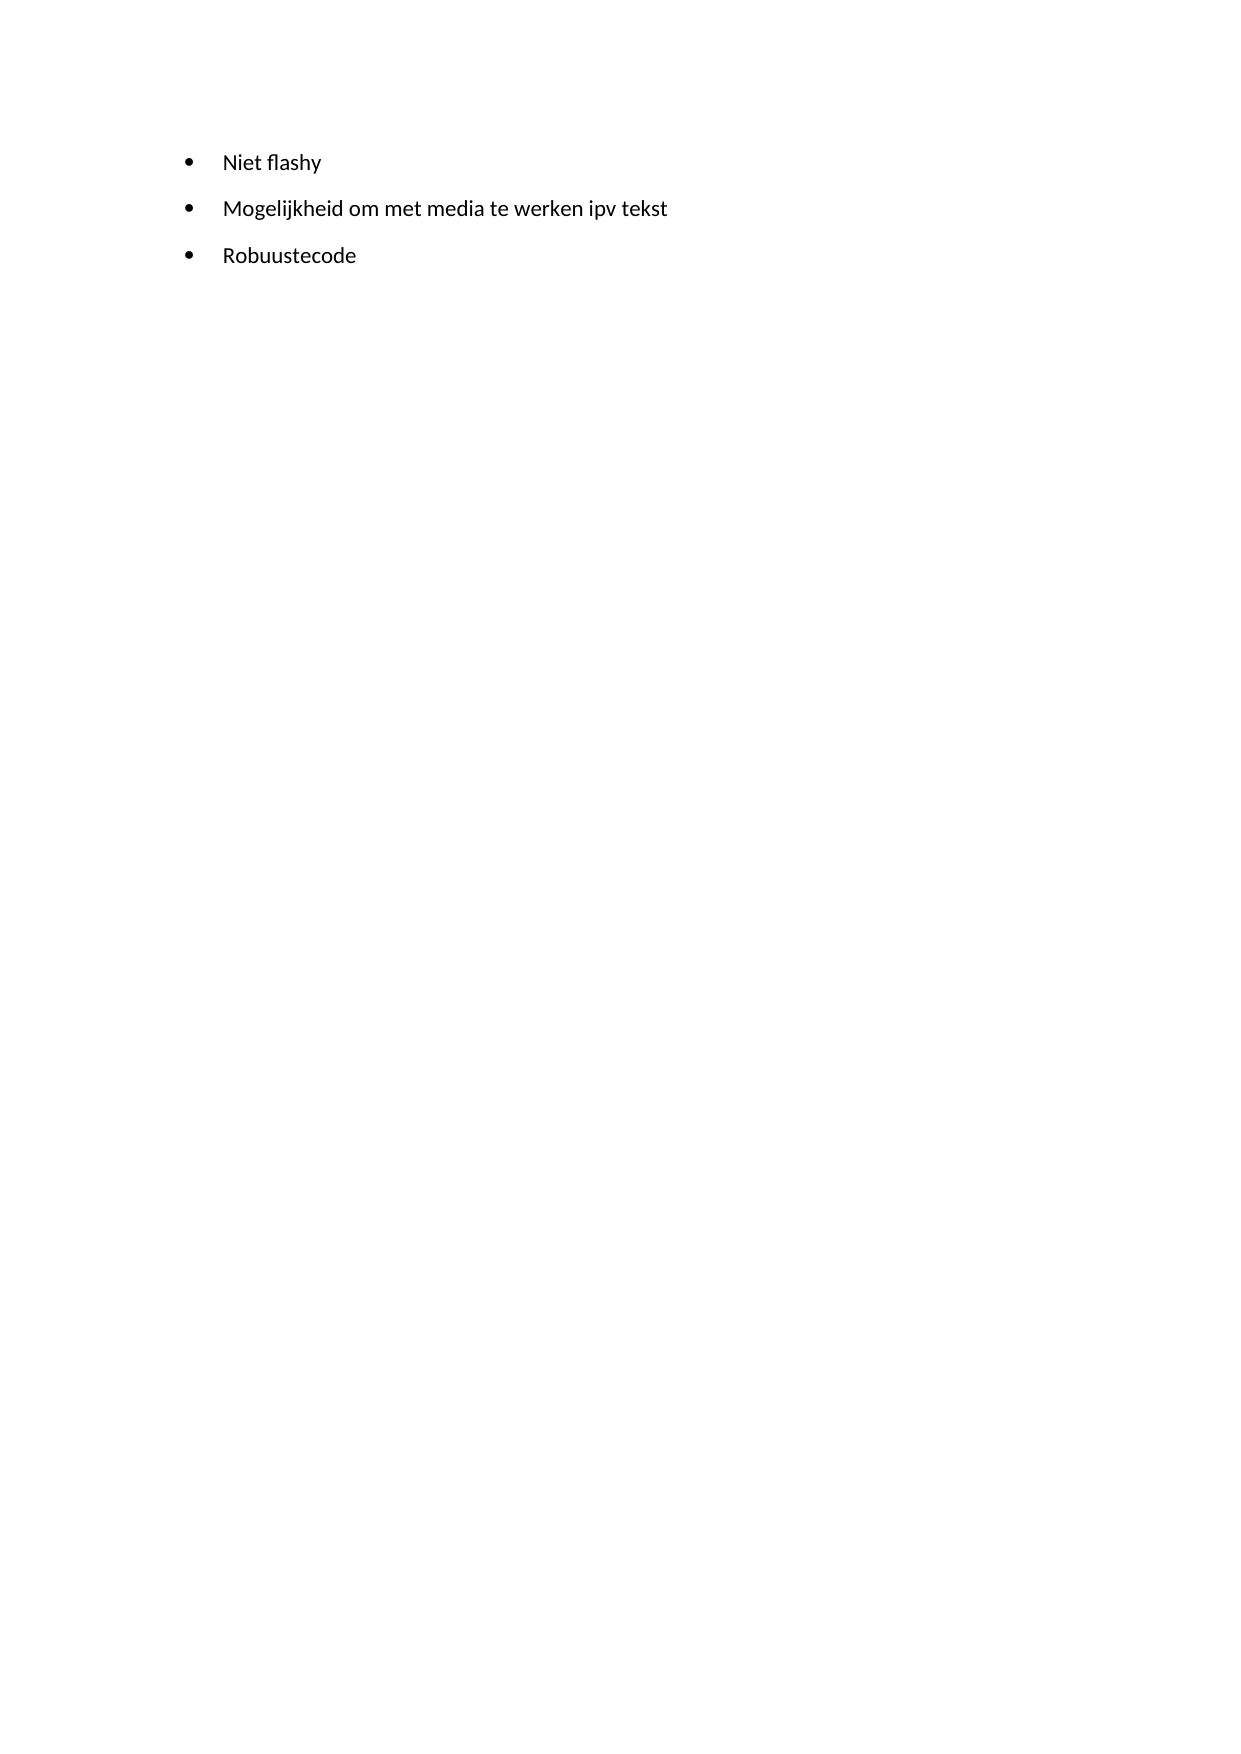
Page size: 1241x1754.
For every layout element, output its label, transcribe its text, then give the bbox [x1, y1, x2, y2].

list Mogelijkheid om met media te werken ipv tekst [185, 194, 1093, 222]
list Niet flashy [185, 148, 1093, 176]
list Robuustecode [185, 241, 1093, 269]
